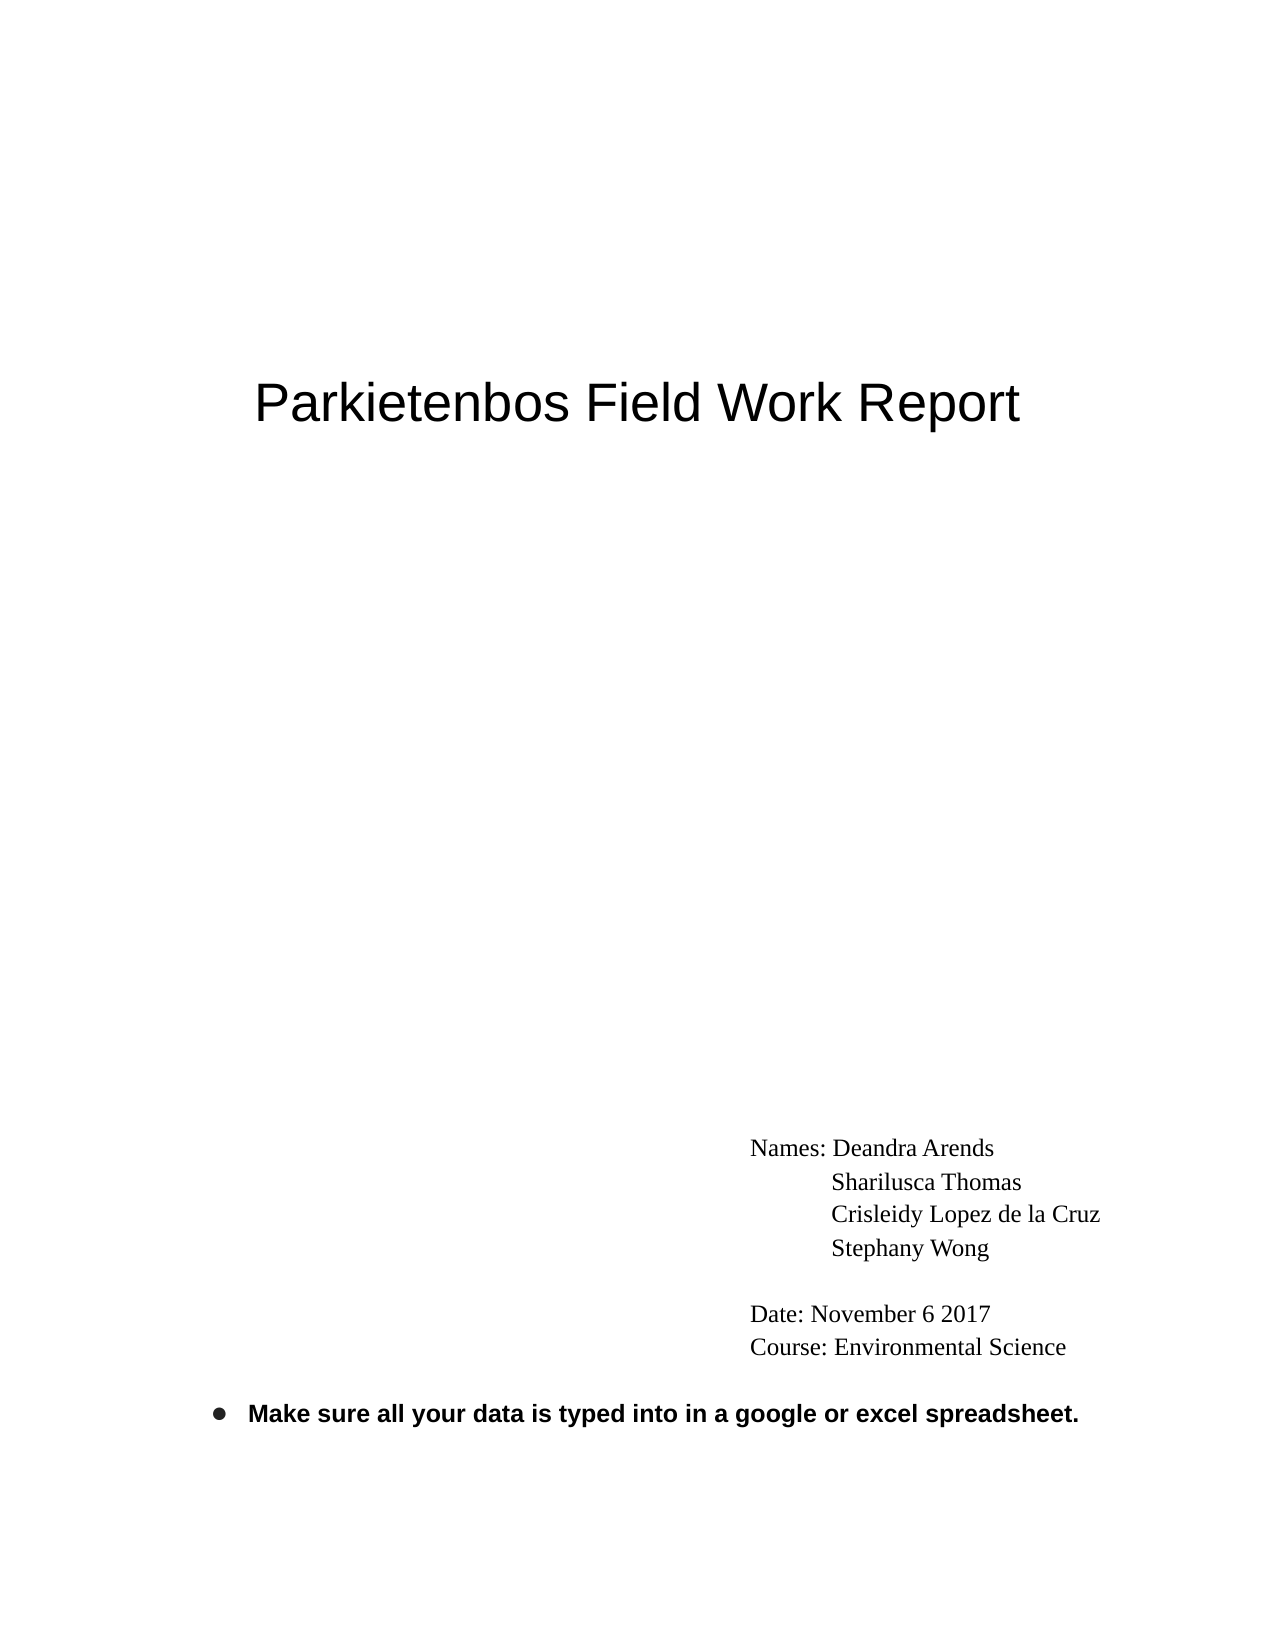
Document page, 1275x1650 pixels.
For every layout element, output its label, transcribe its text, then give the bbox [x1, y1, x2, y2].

text Stephany Wong [675, 1233, 1125, 1261]
text Date: November 6 2017 [150, 1299, 1125, 1327]
list Make sure all your data is typed into in a google or excel spreadsheet. [210, 1395, 1125, 1428]
text Crisleidy Lopez de la Cruz [825, 1199, 1125, 1228]
text Sharilusca Thomas [150, 1167, 1125, 1195]
text Course: Environmental Science [150, 1332, 1125, 1360]
title Parkietenbos Field Work Report [150, 370, 1125, 432]
text Names: Deandra Arends [750, 1133, 1125, 1162]
